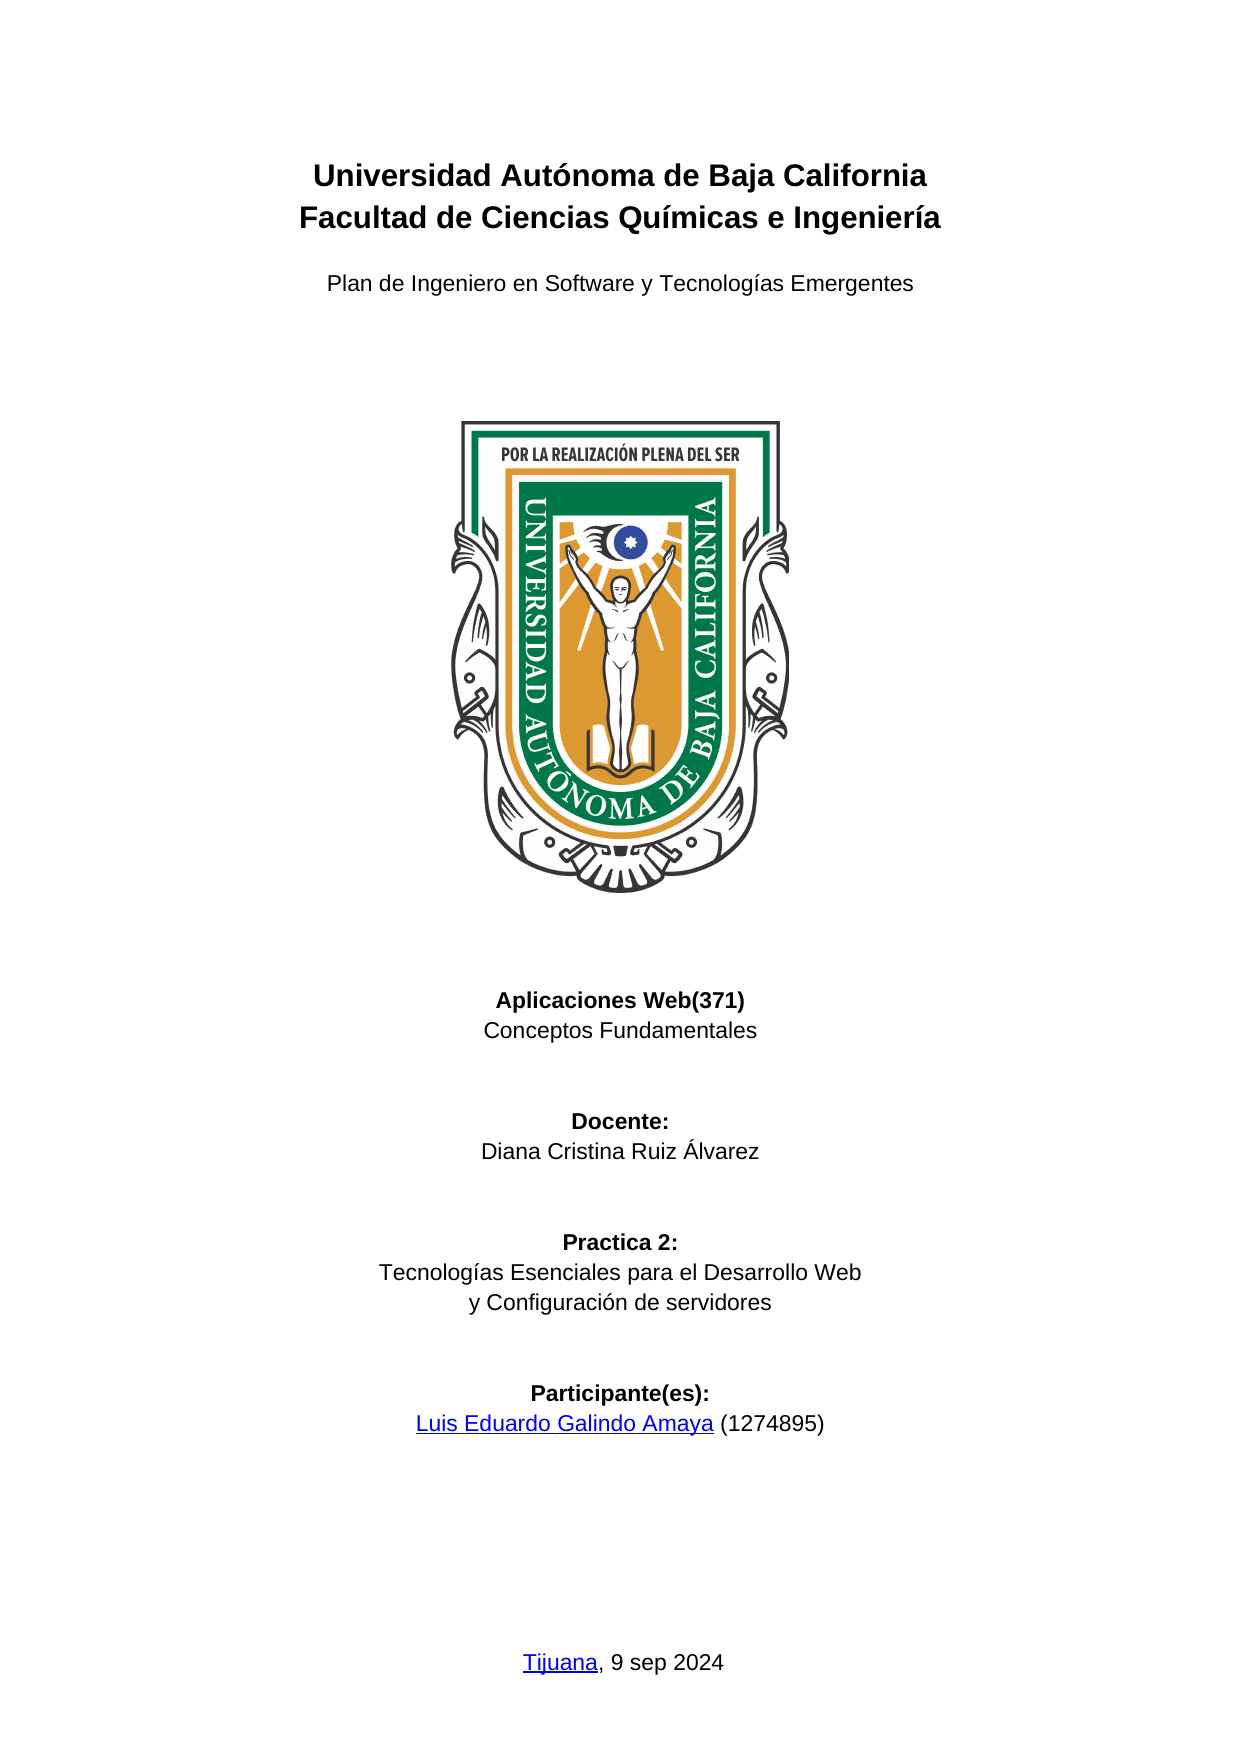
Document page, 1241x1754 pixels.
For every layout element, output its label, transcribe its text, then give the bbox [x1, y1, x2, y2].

picture [451, 421, 789, 893]
text Conceptos Fundamentales [150, 1017, 1090, 1044]
text Docente: [150, 1108, 1090, 1134]
text Practica 2: [150, 1229, 1090, 1255]
text Aplicaciones Web(371) [150, 987, 1090, 1013]
text y Configuración de servidores [150, 1289, 1090, 1316]
text Tecnologías Esenciales para el Desarrollo Web [150, 1259, 1090, 1285]
text Diana Cristina Ruiz Álvarez [150, 1138, 1090, 1164]
text Participante(es): [150, 1380, 1090, 1406]
text Luis Eduardo Galindo Amaya (1274895) [150, 1410, 1090, 1436]
